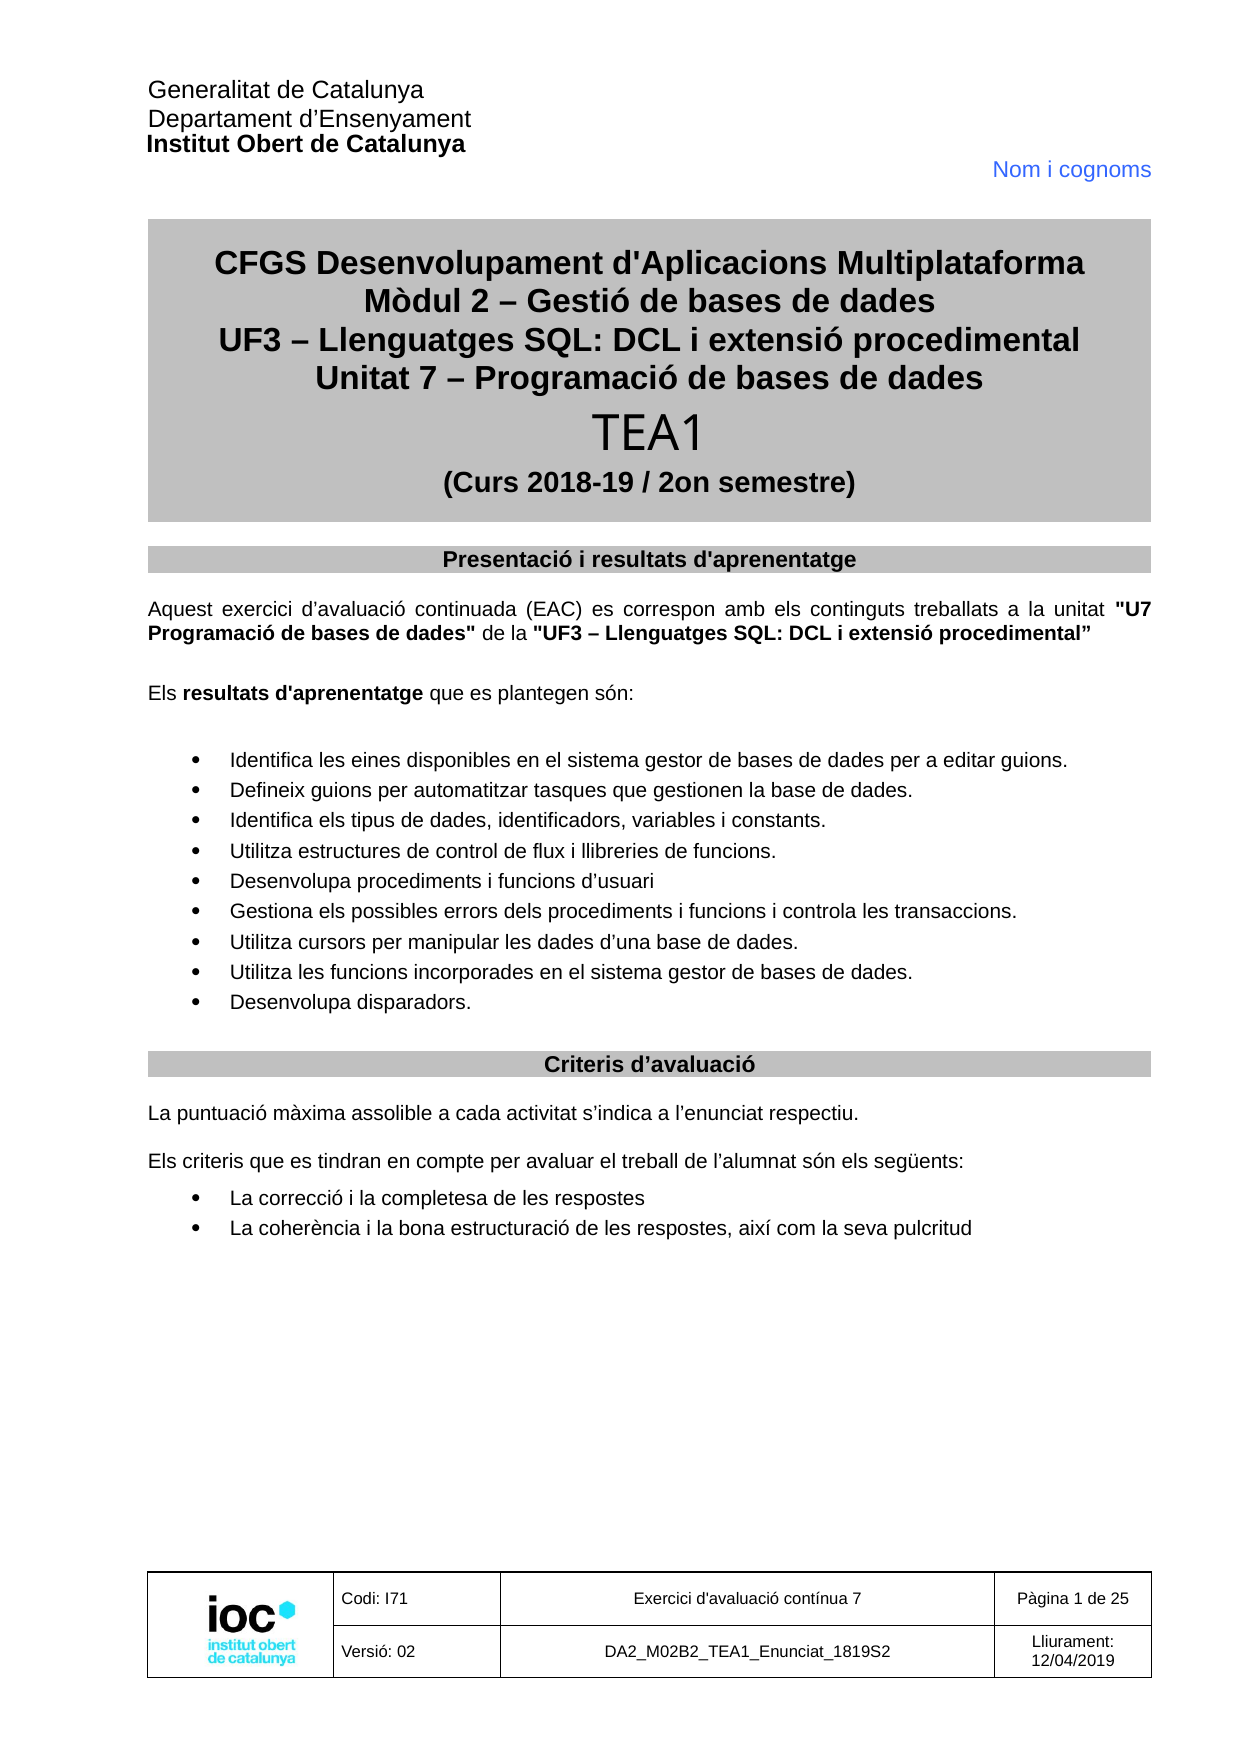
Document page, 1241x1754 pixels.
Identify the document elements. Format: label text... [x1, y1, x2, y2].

list Utilitza estructures de control de flux i llibreries de funcions. [192, 839, 1151, 863]
list Utilitza cursors per manipular les dades d’una base de dades. [192, 929, 1151, 954]
text (Curs 2018-19 / 2on semestre) [148, 465, 1151, 498]
list Desenvolupa procediments i funcions d’usuari [192, 869, 1151, 893]
list La coherència i la bona estructuració de les respostes, així com la seva pulcritud [192, 1216, 1151, 1240]
text La puntuació màxima assolible a cada activitat s’indica a l’enunciat respectiu. [148, 1101, 1151, 1125]
text TEA1 [148, 397, 1151, 465]
text Els resultats d'aprenentatge que es plantegen són: [148, 681, 1151, 705]
list Identifica les eines disponibles en el sistema gestor de bases de dades per a editar guions. [192, 748, 1151, 772]
text Presentació i resultats d'aprenentatge [148, 546, 1151, 573]
list Identifica els tipus de dades, identificadors, variables i constants. [192, 808, 1151, 832]
list Gestiona els possibles errors dels procediments i funcions i controla les transaccions. [192, 899, 1151, 923]
subtitle Mòdul 2 – Gestió de bases de dades [148, 281, 1151, 320]
text Unitat 7 – Programació de bases de dades [148, 358, 1151, 397]
subtitle UF3 – Llenguatges SQL: DCL i extensió procedimental [148, 320, 1151, 358]
list Utilitza les funcions incorporades en el sistema gestor de bases de dades. [192, 960, 1151, 984]
list Desenvolupa disparadors. [192, 990, 1151, 1014]
text CFGS Desenvolupament d'Aplicacions Multiplataforma [148, 243, 1151, 281]
text Criteris d’avaluació [148, 1051, 1151, 1077]
text Els criteris que es tindran en compte per avaluar el treball de l’alumnat són els següents: [148, 1149, 1151, 1173]
list Defineix guions per automatitzar tasques que gestionen la base de dades. [192, 778, 1151, 802]
text Aquest exercici d’avaluació continuada (EAC) es correspon amb els continguts treballats a la unitat "U7 Programació de bases de dades" de la "UF3 – Llenguatges SQL: DCL i extensió procedimental” [148, 597, 1151, 644]
list La correcció i la completesa de les respostes [192, 1185, 1151, 1209]
picture [195, 1581, 309, 1677]
